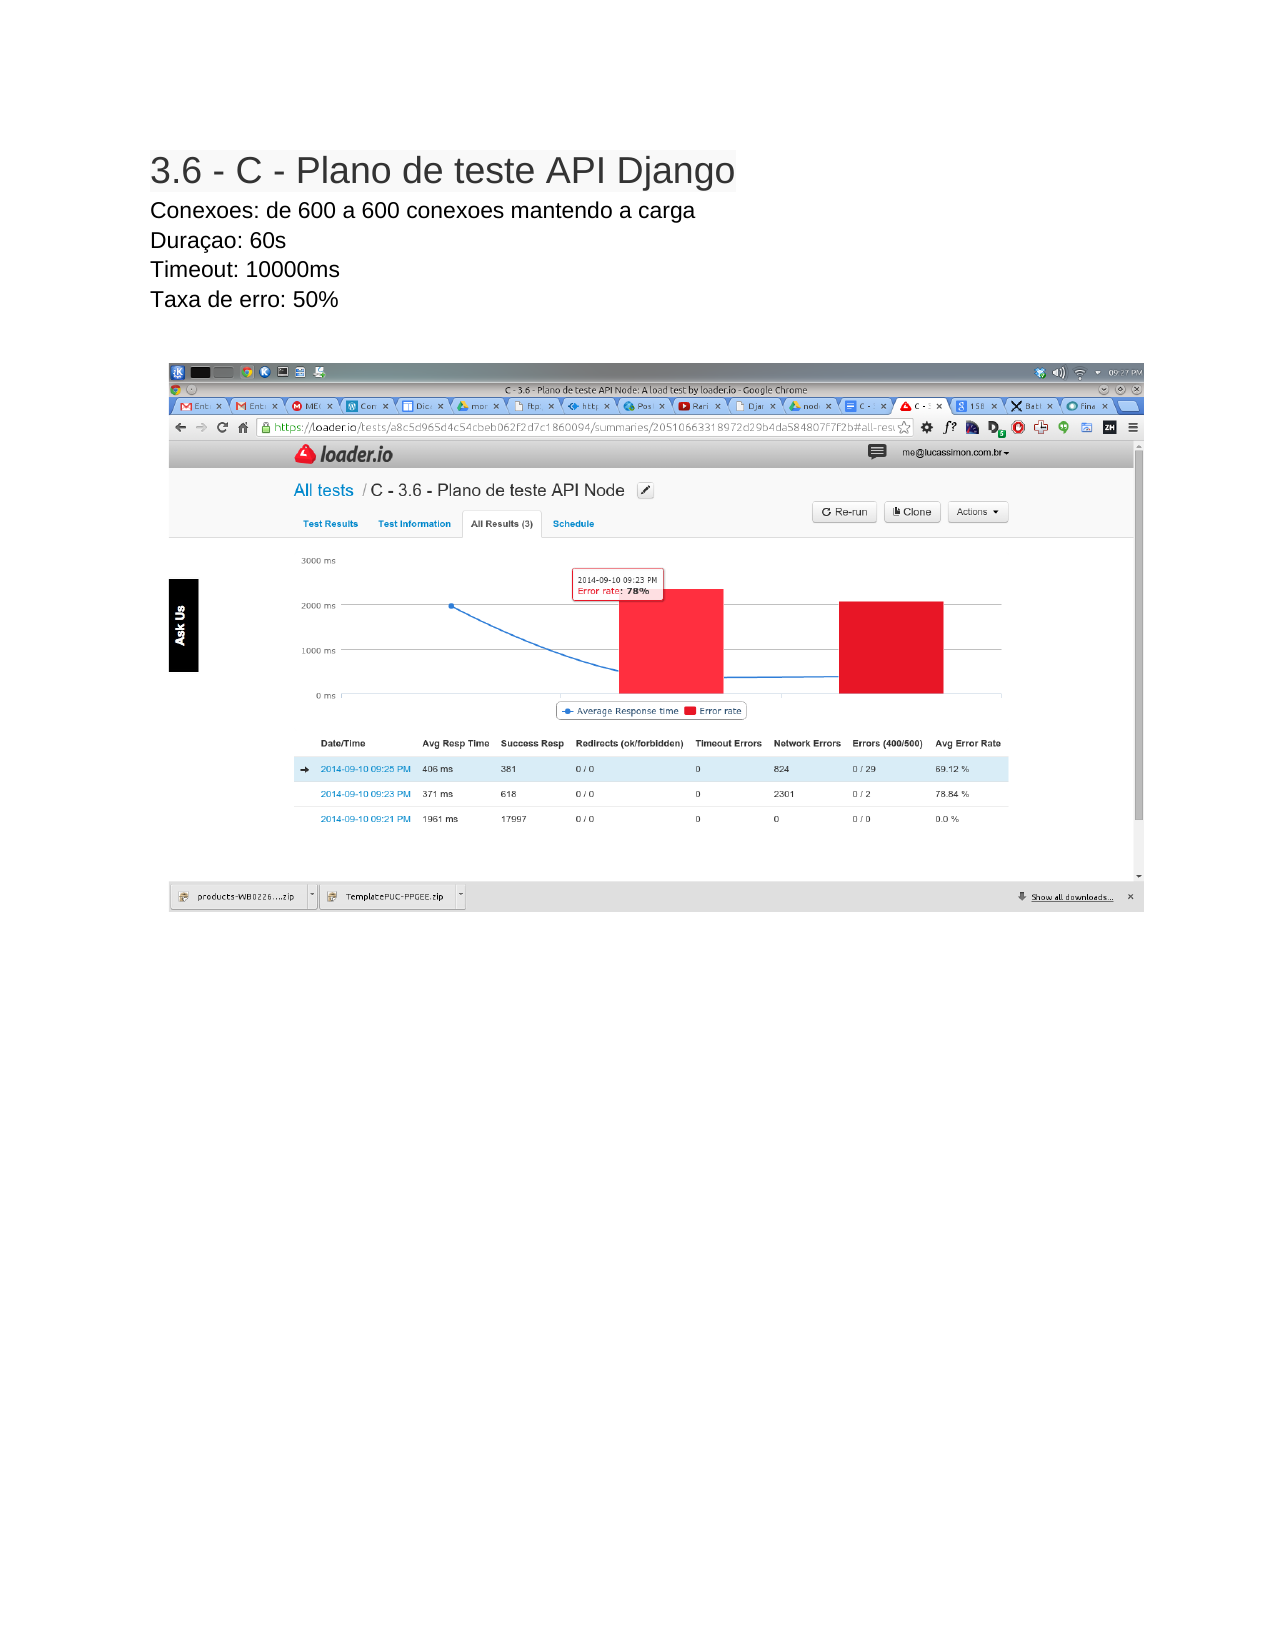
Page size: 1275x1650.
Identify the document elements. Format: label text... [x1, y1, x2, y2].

text Duraçao: 60s [150, 227, 1125, 253]
text Timeout: 10000ms [150, 257, 1125, 282]
text Conexoes: de 600 a 600 conexoes mantendo a carga [150, 198, 1125, 224]
text Taxa de erro: 50% [150, 286, 1125, 312]
text 3.6 - C - Plano de teste API Django [150, 150, 1125, 192]
picture [168, 363, 1144, 912]
